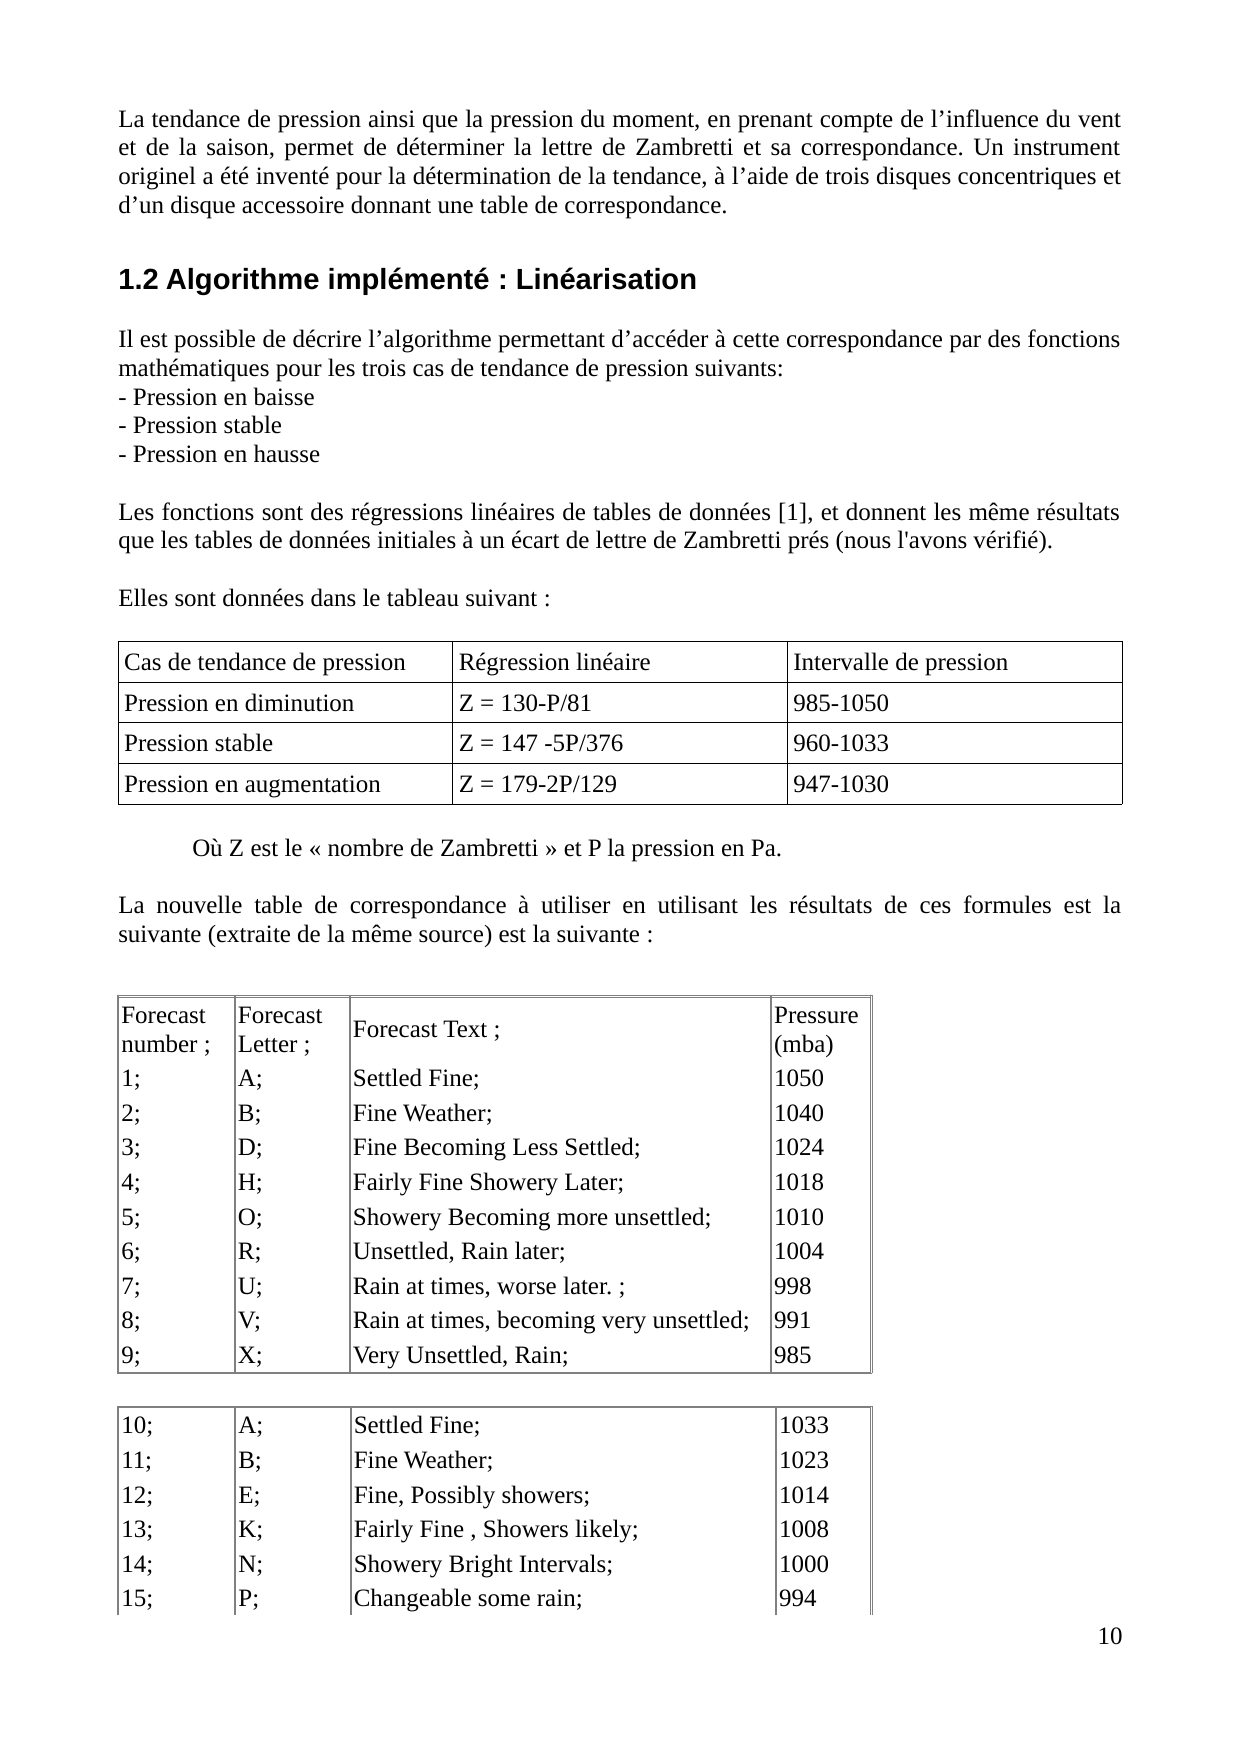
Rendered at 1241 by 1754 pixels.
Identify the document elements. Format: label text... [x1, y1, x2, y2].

table_cell 8; [119, 1303, 234, 1337]
table_cell Fine, Possibly showers; [352, 1477, 775, 1511]
table_cell N; [236, 1546, 350, 1581]
table_cell P; [236, 1581, 350, 1615]
table_cell E; [236, 1477, 350, 1511]
table_cell 7; [119, 1268, 234, 1302]
table_cell 2; [119, 1095, 234, 1129]
table_cell 1010 [772, 1199, 870, 1233]
table_cell Pression en diminution [119, 683, 452, 722]
table_cell Fine Weather; [351, 1095, 770, 1129]
table_cell B; [236, 1442, 350, 1477]
table_header Cas de tendance de pression [119, 642, 452, 681]
table_cell Unsettled, Rain later; [351, 1233, 770, 1268]
table_cell 998 [772, 1268, 870, 1302]
table_header Pressure (mba) [772, 998, 870, 1060]
table_header Régression linéaire [453, 642, 787, 681]
table_cell D; [236, 1130, 349, 1164]
table_cell X; [236, 1337, 349, 1372]
table_header Forecast Text ; [351, 998, 770, 1060]
table_cell Settled Fine; [351, 1060, 770, 1095]
table_cell Rain at times, worse later. ; [351, 1268, 770, 1302]
table_cell Z = 130-P/81 [453, 683, 787, 722]
table_cell U; [236, 1268, 349, 1302]
text Elles sont données dans le tableau suivant : [118, 583, 1122, 612]
table_cell 985-1050 [788, 683, 1122, 722]
table_cell 985 [772, 1337, 870, 1372]
table_header Intervalle de pression [788, 642, 1122, 681]
table_cell 4; [119, 1164, 234, 1199]
table_cell H; [236, 1164, 349, 1199]
table_cell V; [236, 1303, 349, 1337]
table_cell O; [236, 1199, 349, 1233]
table_cell 1004 [772, 1233, 870, 1268]
table_cell Very Unsettled, Rain; [351, 1337, 770, 1372]
table_cell 12; [119, 1477, 234, 1511]
text Les fonctions sont des régressions linéaires de tables de données [1], et donnent les même résultats que les tables de données initiales à un écart de lettre de Zambretti prés (nous l'avons vérifié). [118, 497, 1122, 554]
table_cell Z = 147 -5P/376 [453, 723, 787, 763]
table_cell 1040 [772, 1095, 870, 1129]
table_cell 13; [119, 1511, 234, 1546]
table_cell 1023 [777, 1442, 870, 1477]
subtitle 1.2 Algorithme implémenté : Linéarisation [118, 262, 1122, 296]
table_cell B; [236, 1095, 349, 1129]
text Il est possible de décrire l’algorithme permettant d’accéder à cette correspondance par des fonctions mathématiques pour les trois cas de tendance de pression suivants: [118, 324, 1122, 382]
table_cell Rain at times, becoming very unsettled; [351, 1303, 770, 1337]
table_cell Fine Weather; [352, 1442, 775, 1477]
table_cell 1050 [772, 1060, 870, 1095]
table_cell 994 [777, 1581, 870, 1615]
table_header 10; [119, 1408, 234, 1442]
table_cell A; [236, 1060, 349, 1095]
text La tendance de pression ainsi que la pression du moment, en prenant compte de l’influence du vent et de la saison, permet de déterminer la lettre de Zambretti et sa correspondance. Un instrument originel a été inventé pour la détermination de la tendance, à l’aide de trois disques concentriques et d’un disque accessoire donnant une table de correspondance. [118, 104, 1122, 219]
table_header A; [236, 1408, 350, 1442]
table_cell 1024 [772, 1130, 870, 1164]
table_cell 1008 [777, 1511, 870, 1546]
table_cell Fairly Fine , Showers likely; [352, 1511, 775, 1546]
table_cell Showery Becoming more unsettled; [351, 1199, 770, 1233]
table_header Forecast number ; [119, 998, 234, 1060]
text - Pression en hausse [118, 439, 1122, 468]
table_cell 14; [119, 1546, 234, 1581]
table_cell 11; [119, 1442, 234, 1477]
table_cell K; [236, 1511, 350, 1546]
table_cell 947-1030 [788, 764, 1122, 803]
table_cell 1; [119, 1060, 234, 1095]
table_header Forecast Letter ; [236, 998, 349, 1060]
table_cell 1000 [777, 1546, 870, 1581]
table_cell Pression stable [119, 723, 452, 763]
text - Pression en baisse [118, 382, 1122, 411]
table_cell Z = 179-2P/129 [453, 764, 787, 803]
table_cell 15; [119, 1581, 234, 1615]
table_cell 1014 [777, 1477, 870, 1511]
text La nouvelle table de correspondance à utiliser en utilisant les résultats de ces formules est la suivante (extraite de la même source) est la suivante : [118, 890, 1122, 948]
table_header Settled Fine; [352, 1408, 775, 1442]
table_cell Changeable some rain; [352, 1581, 775, 1615]
table_cell 3; [119, 1130, 234, 1164]
table_cell 1018 [772, 1164, 870, 1199]
table_cell 9; [119, 1337, 234, 1372]
table_cell 960-1033 [788, 723, 1122, 763]
table_cell 6; [119, 1233, 234, 1268]
text Où Z est le « nombre de Zambretti » et P la pression en Pa. [118, 833, 1122, 862]
table_cell 991 [772, 1303, 870, 1337]
table_header 1033 [777, 1408, 870, 1442]
table_cell Fine Becoming Less Settled; [351, 1130, 770, 1164]
table_cell Pression en augmentation [119, 764, 452, 803]
table_cell R; [236, 1233, 349, 1268]
table_cell Showery Bright Intervals; [352, 1546, 775, 1581]
text - Pression stable [118, 411, 1122, 439]
table_cell 5; [119, 1199, 234, 1233]
table_cell Fairly Fine Showery Later; [351, 1164, 770, 1199]
